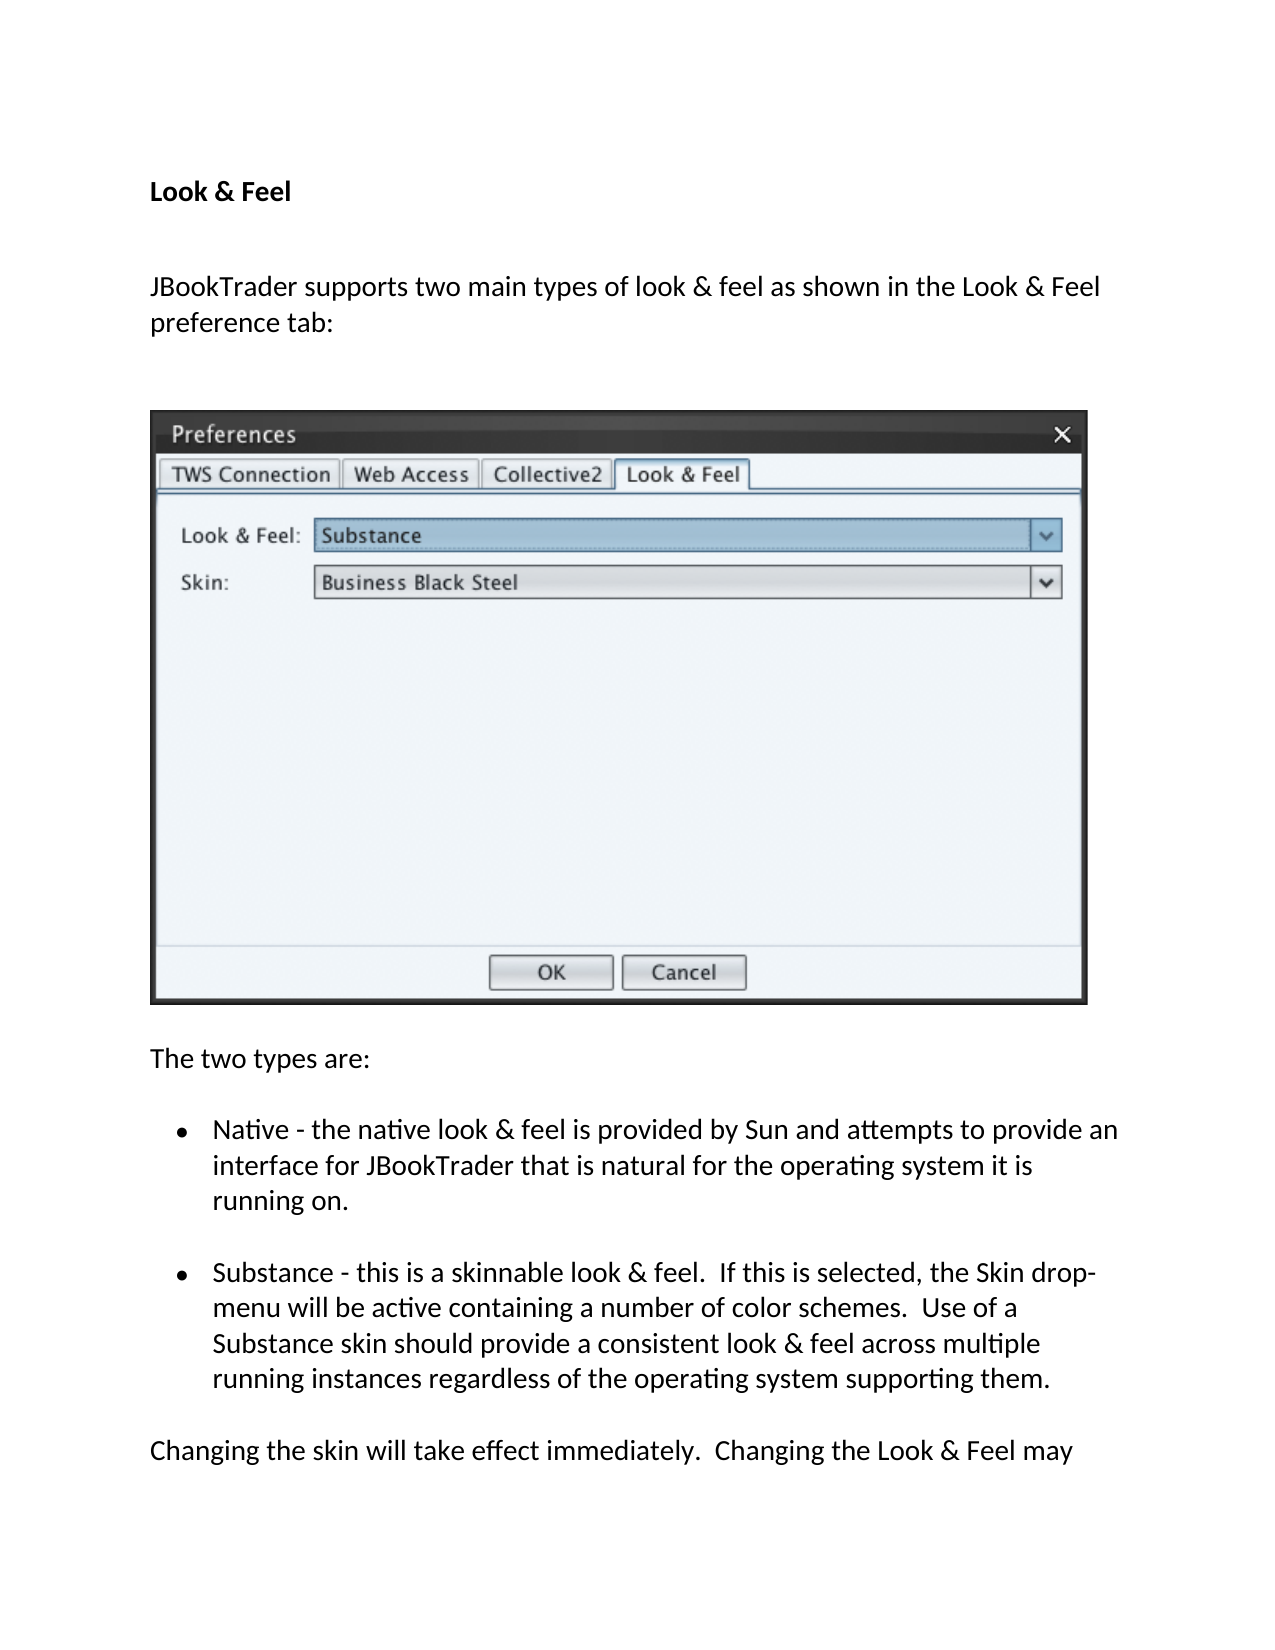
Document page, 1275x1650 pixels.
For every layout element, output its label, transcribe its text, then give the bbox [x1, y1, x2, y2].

list Substance - this is a skinnable look & feel. If this is selected, the Skin drop-menu will be active containing a number of color schemes. Use of a Substance skin should provide a consistent look & feel across multiple running instances regardless of the operating system supporting them. [175, 1254, 1125, 1396]
text JBookTrader supports two main types of look & feel as shown in the Look & Feel preference tab: [150, 268, 1125, 339]
subtitle Look & Feel [150, 173, 1125, 209]
list Native - the native look & feel is provided by Sun and attempts to provide an interface for JBookTrader that is natural for the operating system it is running on. [175, 1111, 1125, 1254]
picture [150, 410, 1088, 1005]
text Changing the skin will take effect immediately. Changing the Look & Feel may [150, 1432, 1125, 1467]
text The two types are: [150, 1040, 1125, 1076]
